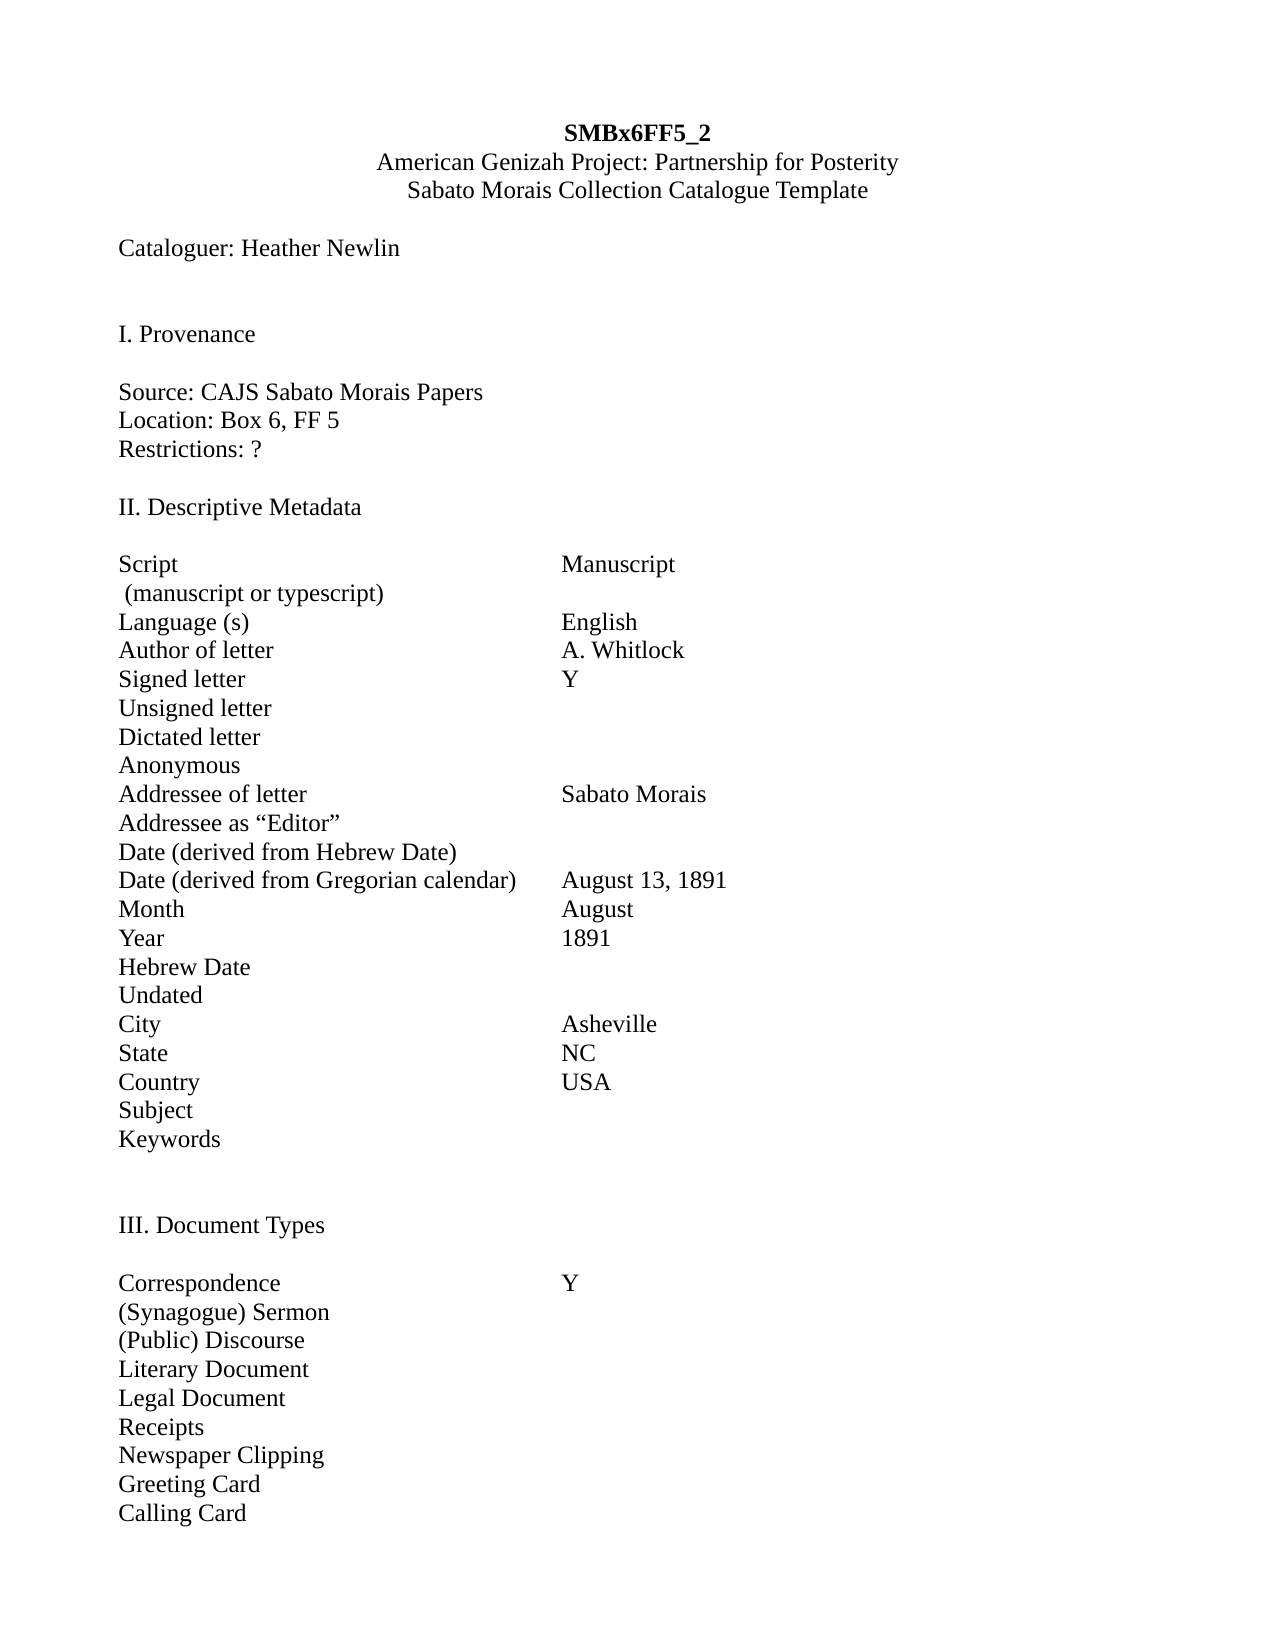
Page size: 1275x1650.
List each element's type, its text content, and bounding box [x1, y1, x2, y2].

text (Public) Discourse [118, 1326, 1157, 1354]
text SMBx6FF5_2 [118, 118, 1157, 147]
text Date (derived from Hebrew Date) [118, 837, 1157, 866]
text (Synagogue) Sermon [118, 1297, 1157, 1326]
text Restrictions: ? [118, 434, 1157, 463]
text Signed letter Y [118, 664, 1157, 693]
text Date (derived from Gregorian calendar) August 13, 1891 [118, 866, 1157, 894]
text Newspaper Clipping [118, 1441, 1157, 1469]
text Keywords [118, 1124, 1157, 1153]
text Script Manuscript [118, 549, 1157, 578]
text State NC [118, 1038, 1157, 1067]
text City Asheville [118, 1009, 1157, 1038]
text Greeting Card [118, 1469, 1157, 1498]
text Language (s) English [118, 607, 1157, 636]
text II. Descriptive Metadata [118, 492, 1157, 521]
text Legal Document [118, 1383, 1157, 1412]
text Anonymous [118, 751, 1157, 779]
text (manuscript or typescript) [118, 578, 1157, 607]
text Addressee of letter Sabato Morais [118, 779, 1157, 808]
text Calling Card [118, 1498, 1157, 1527]
text Subject [118, 1096, 1157, 1124]
text Source: CAJS Sabato Morais Papers [118, 377, 1157, 406]
text American Genizah Project: Partnership for Posterity [118, 147, 1157, 176]
text Country USA [118, 1067, 1157, 1096]
text Cataloguer: Heather Newlin [118, 233, 1157, 262]
text Hebrew Date [118, 952, 1157, 981]
text Author of letter A. Whitlock [118, 636, 1157, 664]
text Literary Document [118, 1354, 1157, 1383]
text Receipts [118, 1412, 1157, 1441]
text I. Provenance [118, 319, 1157, 348]
text Dictated letter [118, 722, 1157, 751]
text Sabato Morais Collection Catalogue Template [118, 176, 1157, 204]
text Correspondence Y [118, 1268, 1157, 1297]
text III. Document Types [118, 1211, 1157, 1239]
text Location: Box 6, FF 5 [118, 406, 1157, 434]
text Undated [118, 981, 1157, 1009]
text Addressee as “Editor” [118, 808, 1157, 837]
text Unsigned letter [118, 693, 1157, 722]
text Month August [118, 894, 1157, 923]
text Year 1891 [118, 923, 1157, 952]
